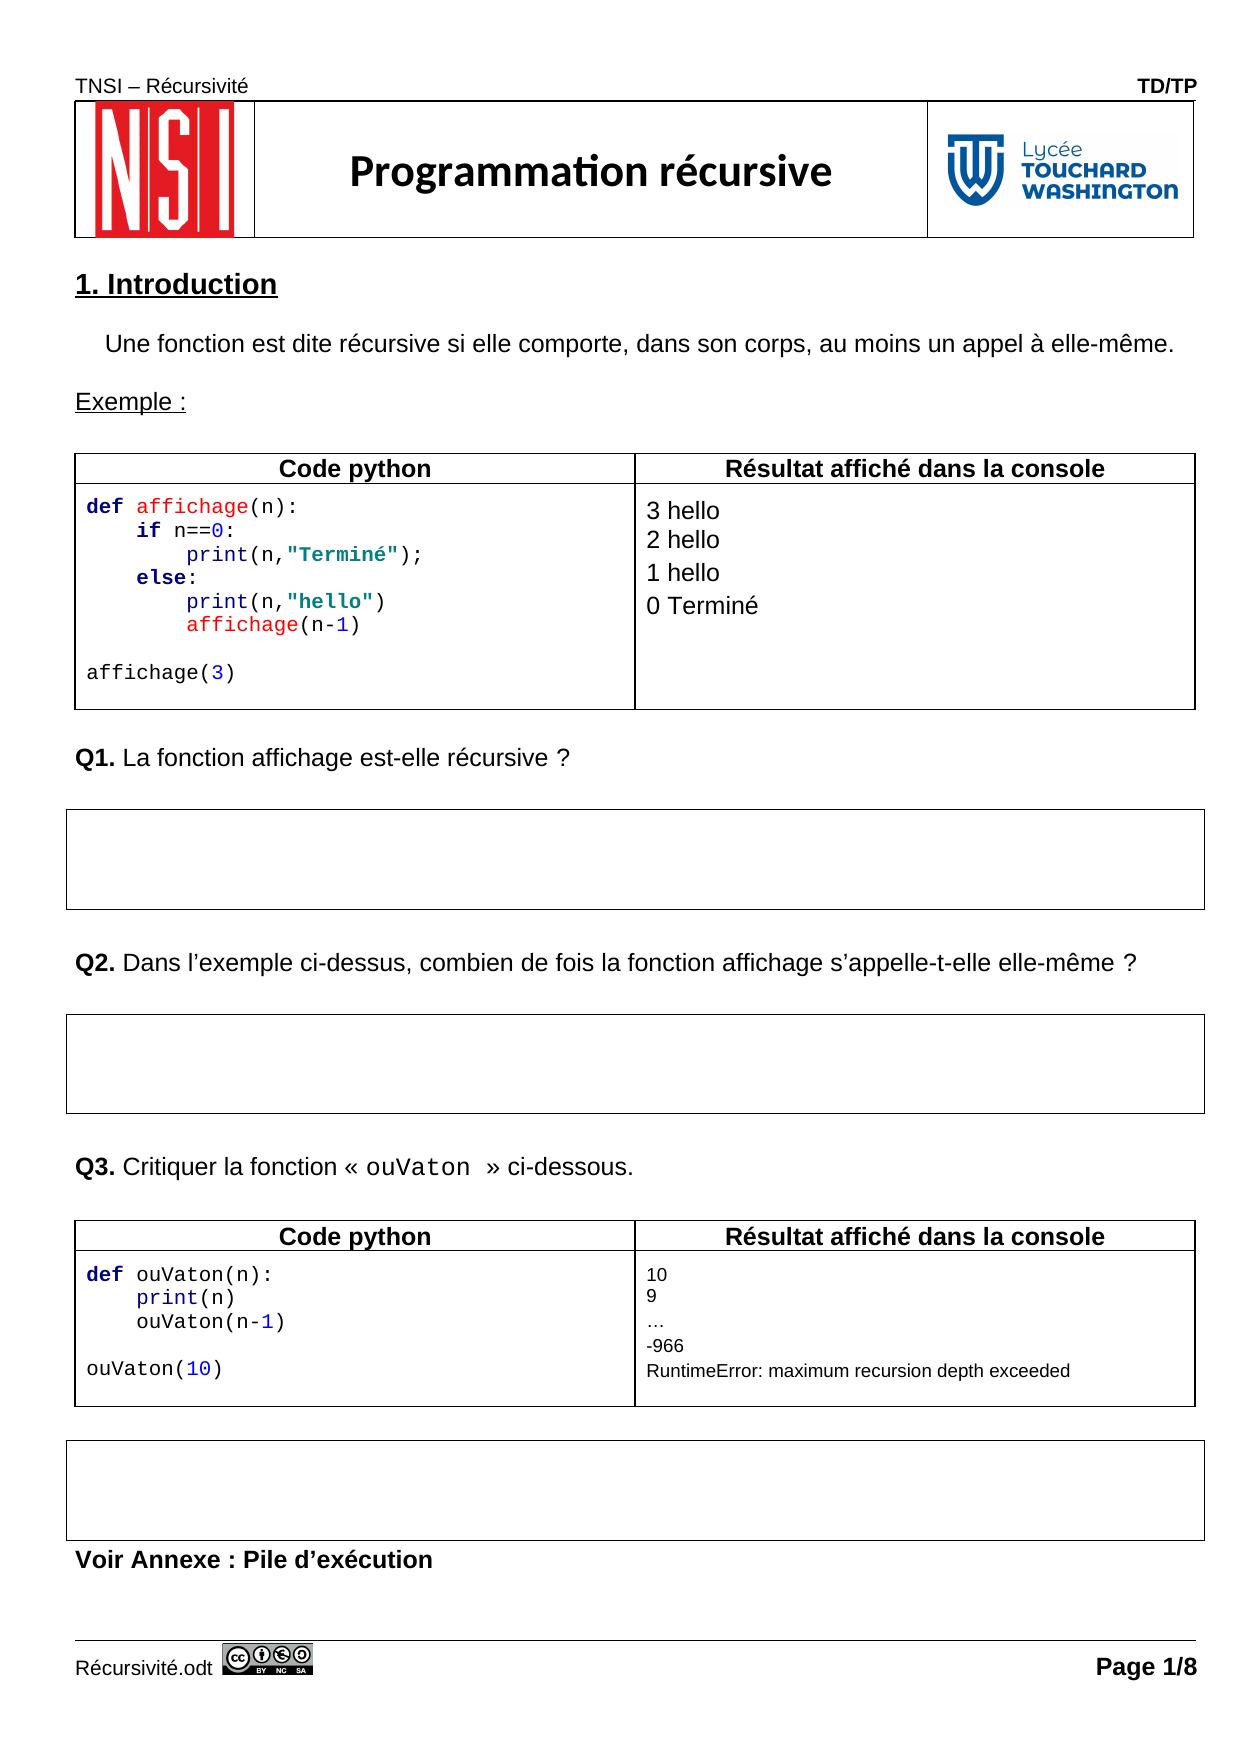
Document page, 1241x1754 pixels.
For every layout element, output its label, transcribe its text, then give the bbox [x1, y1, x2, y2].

table_header Code python [76, 1221, 634, 1250]
table_header Code python [76, 454, 634, 483]
text Voir Annexe : Pile d’exécution [75, 1545, 1196, 1574]
table_cell 10 9 … -966 RuntimeError: maximum recursion depth exceeded [636, 1251, 1194, 1406]
picture [222, 1643, 313, 1675]
picture [945, 132, 1180, 207]
table_header Programmation récursive [255, 102, 927, 237]
table_header Résultat affiché dans la console [636, 1221, 1194, 1250]
text Exemple : [75, 387, 1196, 416]
table_cell def affichage(n): if n==0: print(n,"Terminé"); else: print(n,"hello") affichage(n-1) affichage(3) [76, 484, 634, 709]
text Q2. Dans l’exemple ci-dessus, combien de fois la fonction affichage s’appelle-t-elle elle-même ? [75, 947, 1196, 976]
table_cell 3 hello 2 hello 1 hello 0 Terminé [636, 484, 1194, 709]
text Q1. La fonction affichage est-elle récursive ? [75, 743, 1196, 772]
table_header [928, 102, 1193, 237]
table_header [76, 102, 95, 237]
table_header [235, 102, 254, 237]
text Une fonction est dite récursive si elle comporte, dans son corps, au moins un appel à elle-même. [75, 329, 1196, 358]
text 1. Introduction [75, 267, 1196, 301]
table_header Résultat affiché dans la console [636, 454, 1194, 483]
table_cell def ouVaton(n): print(n) ouVaton(n-1) ouVaton(10) [76, 1251, 634, 1406]
text Q3. Critiquer la fonction « ouVaton » ci-dessous. [75, 1152, 1196, 1183]
